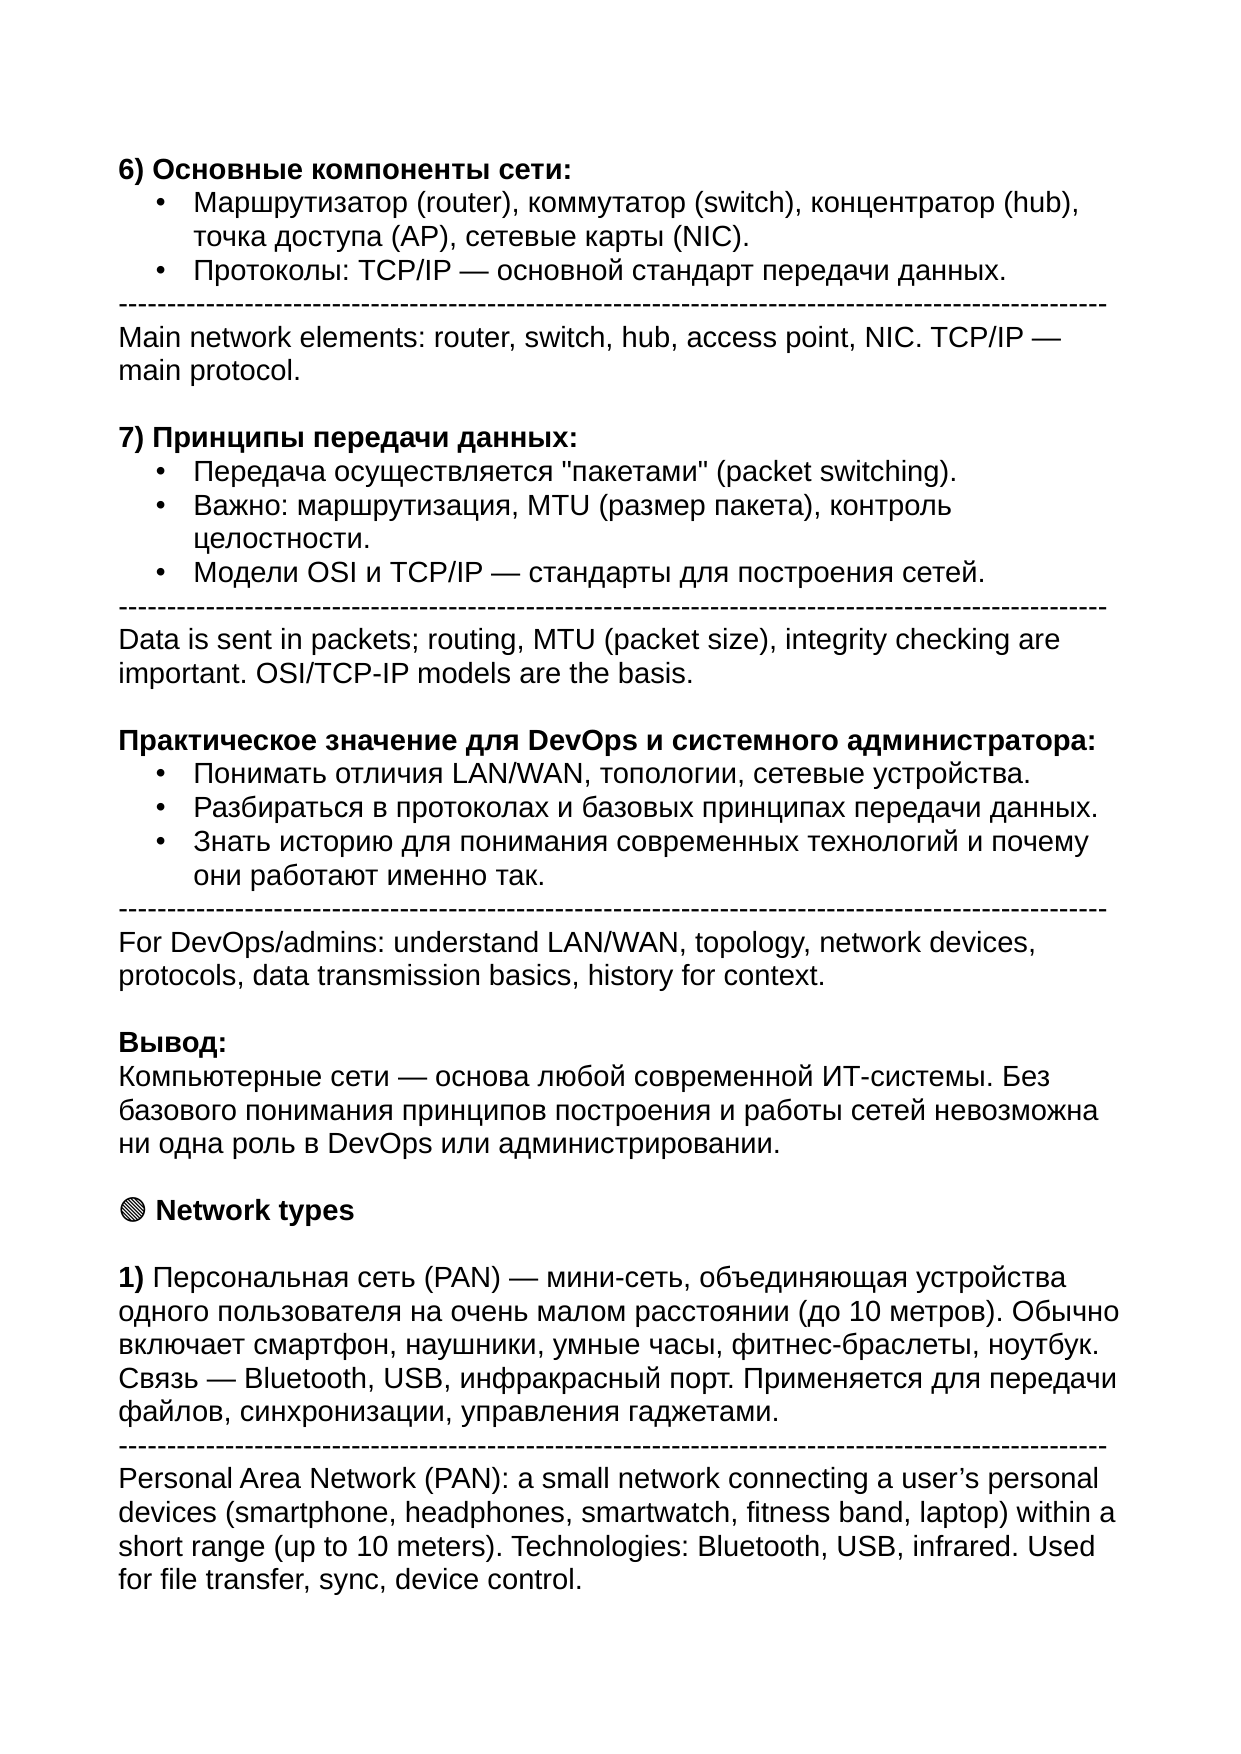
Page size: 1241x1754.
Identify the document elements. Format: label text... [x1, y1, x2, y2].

text Практическое значение для DevOps и системного администратора: [118, 723, 1122, 756]
text Main network elements: router, switch, hub, access point, NIC. TCP/IP — main protocol. [118, 320, 1122, 387]
list Модели OSI и TCP/IP — стандарты для построения сетей. [156, 555, 1122, 589]
text ------------------------------------------------------------------------------------------------------Data is sent in packets; routing, MTU (packet size), integrity checking are important. OSI/TCP-IP models are the basis. [118, 589, 1122, 689]
text 🟢 Network types [118, 1193, 1122, 1227]
text ------------------------------------------------------------------------------------------------------ [118, 891, 1122, 925]
text ------------------------------------------------------------------------------------------------------ [118, 286, 1122, 320]
text Вывод: [118, 1025, 1122, 1059]
text 1) Персональная сеть (PAN) — мини-сеть, объединяющая устройства одного пользователя на очень малом расстоянии (до 10 метров). Обычно включает смартфон, наушники, умные часы, фитнес-браслеты, ноутбук. Связь — Bluetooth, USB, инфракрасный порт. Применяется для передачи файлов, синхронизации, управления гаджетами. [118, 1260, 1122, 1428]
list Важно: маршрутизация, MTU (размер пакета), контроль целостности. [156, 488, 1122, 555]
text Personal Area Network (PAN): a small network connecting a user’s personal devices (smartphone, headphones, smartwatch, fitness band, laptop) within a short range (up to 10 meters). Technologies: Bluetooth, USB, infrared. Used for file transfer, sync, device control. [118, 1461, 1122, 1596]
text Компьютерные сети — основа любой современной ИТ-системы. Без базового понимания принципов построения и работы сетей невозможна ни одна роль в DevOps или администрировании. [118, 1059, 1122, 1159]
list Протоколы: TCP/IP — основной стандарт передачи данных. [156, 252, 1122, 286]
list Понимать отличия LAN/WAN, топологии, сетевые устройства. [156, 756, 1122, 790]
text ------------------------------------------------------------------------------------------------------ [118, 1428, 1122, 1461]
list Передача осуществляется "пакетами" (packet switching). [156, 454, 1122, 488]
text 7) Принципы передачи данных: [118, 420, 1122, 454]
text For DevOps/admins: understand LAN/WAN, topology, network devices, protocols, data transmission basics, history for context. [118, 925, 1122, 992]
list Знать историю для понимания современных технологий и почему они работают именно так. [156, 824, 1122, 891]
text 6) Основные компоненты сети: [118, 152, 1122, 185]
list Маршрутизатор (router), коммутатор (switch), концентратор (hub), точка доступа (AP), сетевые карты (NIC). [156, 185, 1122, 252]
list Разбираться в протоколах и базовых принципах передачи данных. [156, 790, 1122, 824]
